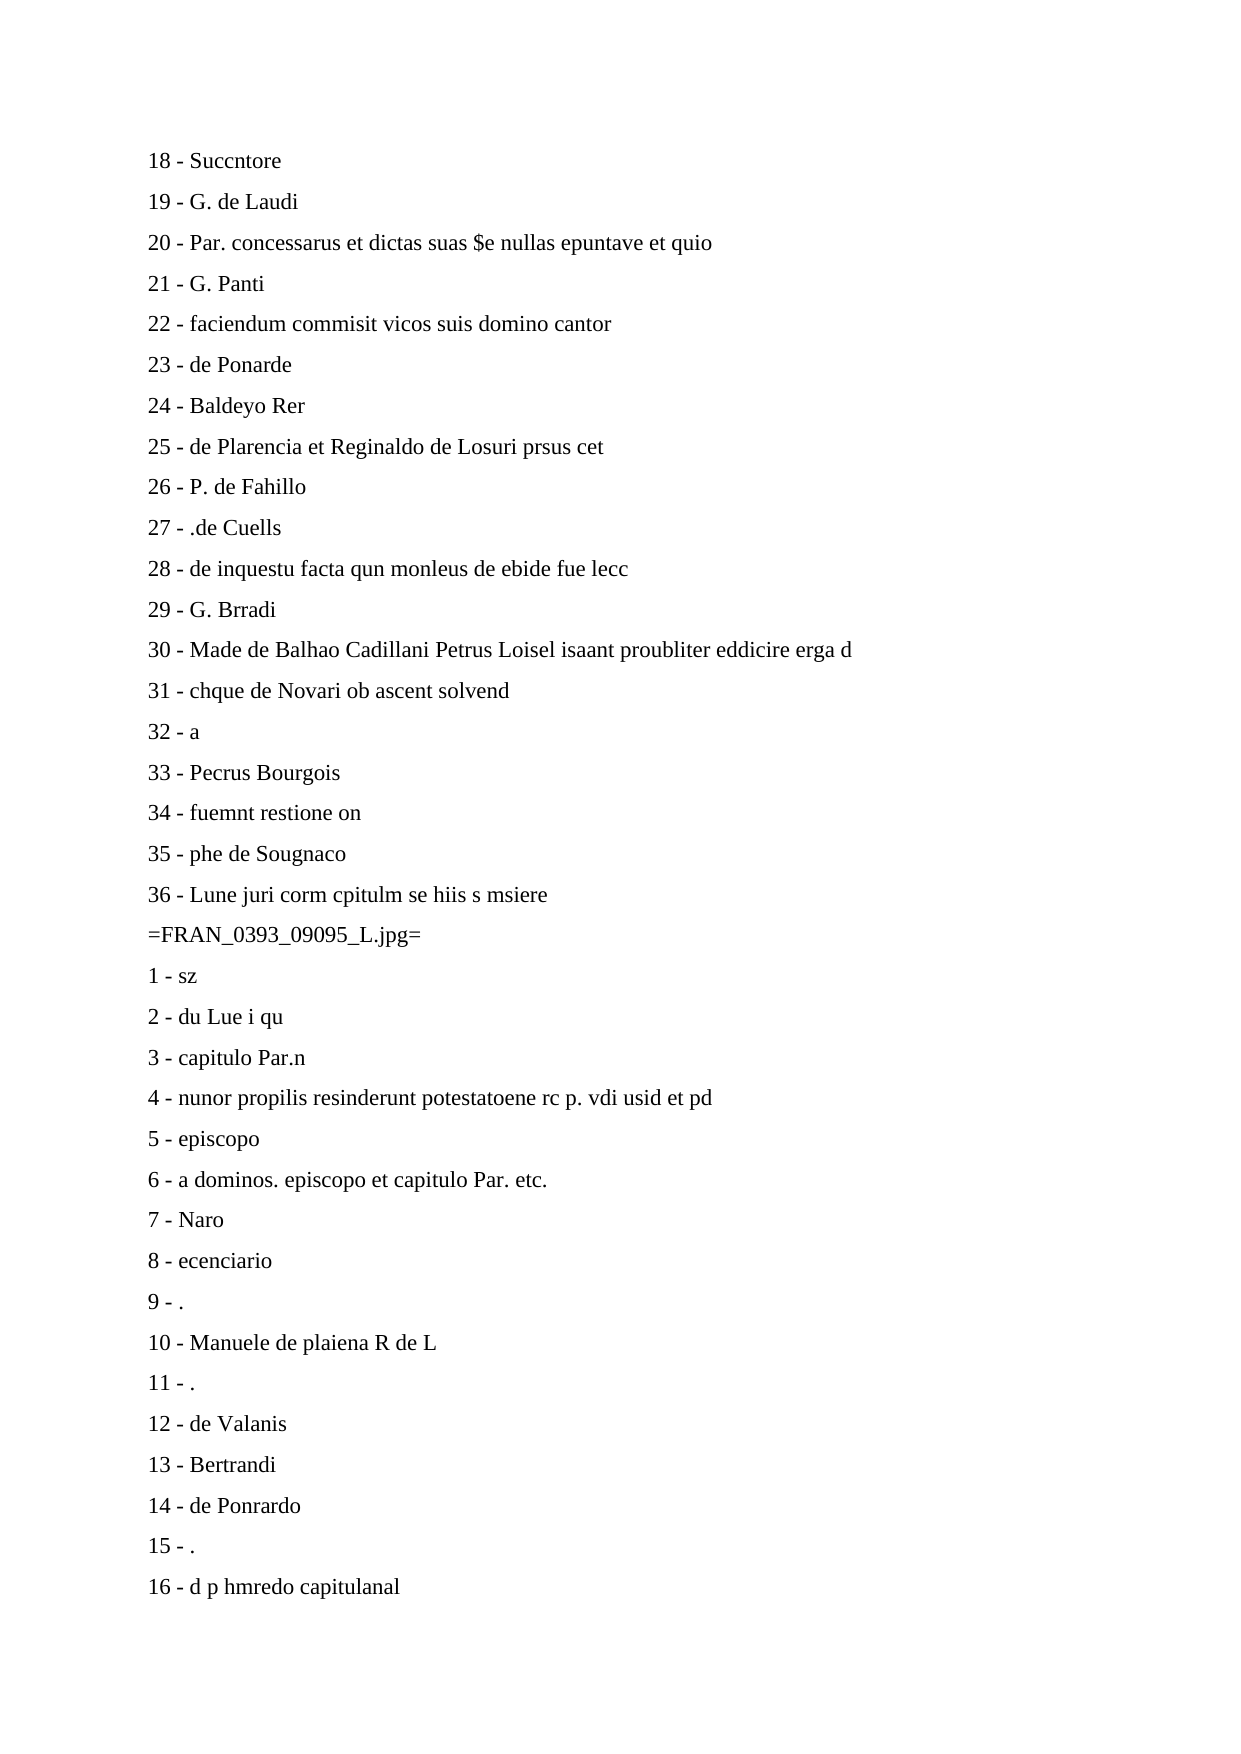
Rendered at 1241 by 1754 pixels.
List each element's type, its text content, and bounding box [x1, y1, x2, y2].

text 36 - Lune juri corm cpitulm se hiis s msiere [148, 881, 1093, 907]
text 6 - a dominos. episcopo et capitulo Par. etc. [148, 1166, 1093, 1192]
text 30 - Made de Balhao Cadillani Petrus Loisel isaant proubliter eddicire erga d [148, 636, 1093, 663]
text =FRAN_0393_09095_L.jpg= [148, 921, 1093, 948]
text 2 - du Lue i qu [148, 1003, 1093, 1029]
text 28 - de inquestu facta qun monleus de ebide fue lecc [148, 555, 1093, 581]
text 27 - .de Cuells [148, 514, 1093, 541]
text 29 - G. Brradi [148, 596, 1093, 622]
text 4 - nunor propilis resinderunt potestatoene rc p. vdi usid et pd [148, 1084, 1093, 1111]
text 22 - faciendum commisit vicos suis domino cantor [148, 311, 1093, 337]
text 11 - . [148, 1369, 1093, 1396]
text 12 - de Valanis [148, 1410, 1093, 1437]
text 24 - Baldeyo Rer [148, 392, 1093, 418]
text 15 - . [148, 1532, 1093, 1559]
text 32 - a [148, 718, 1093, 744]
text 35 - phe de Sougnaco [148, 840, 1093, 866]
text 8 - ecenciario [148, 1247, 1093, 1274]
text 14 - de Ponrardo [148, 1492, 1093, 1518]
text 3 - capitulo Par.n [148, 1044, 1093, 1070]
text 31 - chque de Novari ob ascent solvend [148, 677, 1093, 703]
text 9 - . [148, 1288, 1093, 1314]
text 18 - Succntore [148, 148, 1093, 174]
text 26 - P. de Fahillo [148, 473, 1093, 500]
text 5 - episcopo [148, 1125, 1093, 1151]
text 34 - fuemnt restione on [148, 799, 1093, 826]
text 25 - de Plarencia et Reginaldo de Losuri prsus cet [148, 433, 1093, 459]
text 20 - Par. concessarus et dictas suas $e nullas epuntave et quio [148, 229, 1093, 255]
text 1 - sz [148, 962, 1093, 988]
text 23 - de Ponarde [148, 351, 1093, 378]
text 21 - G. Panti [148, 270, 1093, 296]
text 16 - d p hmredo capitulanal [148, 1573, 1093, 1599]
text 7 - Naro [148, 1207, 1093, 1233]
text 19 - G. de Laudi [148, 188, 1093, 215]
text 13 - Bertrandi [148, 1451, 1093, 1477]
text 33 - Pecrus Bourgois [148, 758, 1093, 785]
text 10 - Manuele de plaiena R de L [148, 1329, 1093, 1355]
